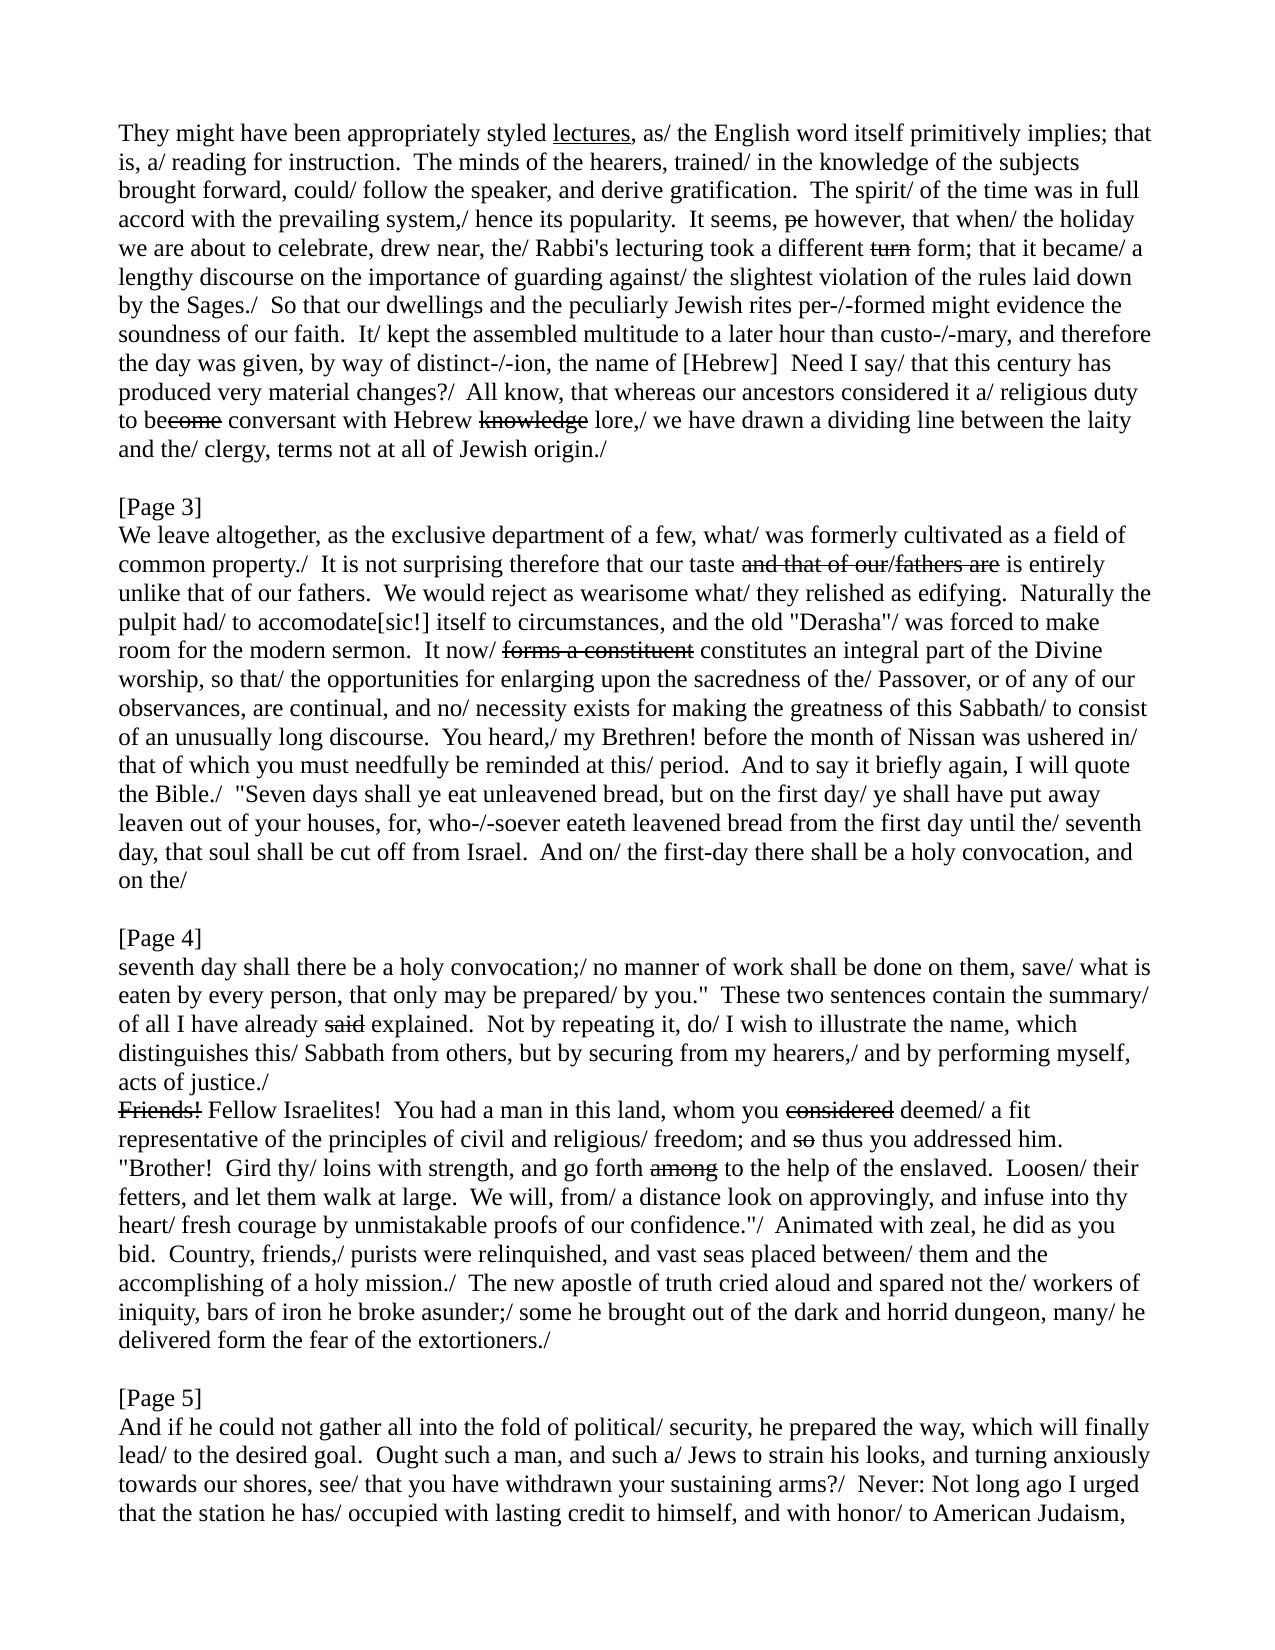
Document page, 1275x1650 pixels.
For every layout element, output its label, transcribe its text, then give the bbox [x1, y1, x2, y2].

text [Page 4] [118, 923, 1157, 952]
text They might have been appropriately styled lectures, as/ the English word itself primitively implies; that is, a/ reading for instruction. The minds of the hearers, trained/ in the knowledge of the subjects brought forward, could/ follow the speaker, and derive gratification. The spirit/ of the time was in full accord with the prevailing system,/ hence its popularity. It seems, pe however, that when/ the holiday we are about to celebrate, drew near, the/ Rabbi's lecturing took a different turn form; that it became/ a lengthy discourse on the importance of guarding against/ the slightest violation of the rules laid down by the Sages./ So that our dwellings and the peculiarly Jewish rites per-/-formed might evidence the soundness of our faith. It/ kept the assembled multitude to a later hour than custo-/-mary, and therefore the day was given, by way of distinct-/-ion, the name of [Hebrew] Need I say/ that this century has produced very material changes?/ All know, that whereas our ancestors considered it a/ religious duty to become conversant with Hebrew knowledge lore,/ we have drawn a dividing line between the laity and the/ clergy, terms not at all of Jewish origin./ [118, 118, 1157, 463]
text [Page 5] [118, 1383, 1157, 1412]
text [Page 3] [118, 492, 1157, 521]
text And if he could not gather all into the fold of political/ security, he prepared the way, which will finally lead/ to the desired goal. Ought such a man, and such a/ Jews to strain his looks, and turning anxiously towards our shores, see/ that you have withdrawn your sustaining arms?/ Never: Not long ago I urged that the station he has/ occupied with lasting credit to himself, and with honor/ to American Judaism, [118, 1412, 1157, 1527]
text We leave altogether, as the exclusive department of a few, what/ was formerly cultivated as a field of common property./ It is not surprising therefore that our taste and that of our/fathers are is entirely unlike that of our fathers. We would reject as wearisome what/ they relished as edifying. Naturally the pulpit had/ to accomodate[sic!] itself to circumstances, and the old "Derasha"/ was forced to make room for the modern sermon. It now/ forms a constituent constitutes an integral part of the Divine worship, so that/ the opportunities for enlarging upon the sacredness of the/ Passover, or of any of our observances, are continual, and no/ necessity exists for making the greatness of this Sabbath/ to consist of an unusually long discourse. You heard,/ my Brethren! before the month of Nissan was ushered in/ that of which you must needfully be reminded at this/ period. And to say it briefly again, I will quote the Bible./ "Seven days shall ye eat unleavened bread, but on the first day/ ye shall have put away leaven out of your houses, for, who-/-soever eateth leavened bread from the first day until the/ seventh day, that soul shall be cut off from Israel. And on/ the first-day there shall be a holy convocation, and on the/ [118, 521, 1157, 894]
text Friends! Fellow Israelites! You had a man in this land, whom you considered deemed/ a fit representative of the principles of civil and religious/ freedom; and so thus you addressed him. "Brother! Gird thy/ loins with strength, and go forth among to the help of the enslaved. Loosen/ their fetters, and let them walk at large. We will, from/ a distance look on approvingly, and infuse into thy heart/ fresh courage by unmistakable proofs of our confidence."/ Animated with zeal, he did as you bid. Country, friends,/ purists were relinquished, and vast seas placed between/ them and the accomplishing of a holy mission./ The new apostle of truth cried aloud and spared not the/ workers of iniquity, bars of iron he broke asunder;/ some he brought out of the dark and horrid dungeon, many/ he delivered form the fear of the extortioners./ [118, 1096, 1157, 1354]
text seventh day shall there be a holy convocation;/ no manner of work shall be done on them, save/ what is eaten by every person, that only may be prepared/ by you." These two sentences contain the summary/ of all I have already said explained. Not by repeating it, do/ I wish to illustrate the name, which distinguishes this/ Sabbath from others, but by securing from my hearers,/ and by performing myself, acts of justice./ [118, 952, 1157, 1096]
